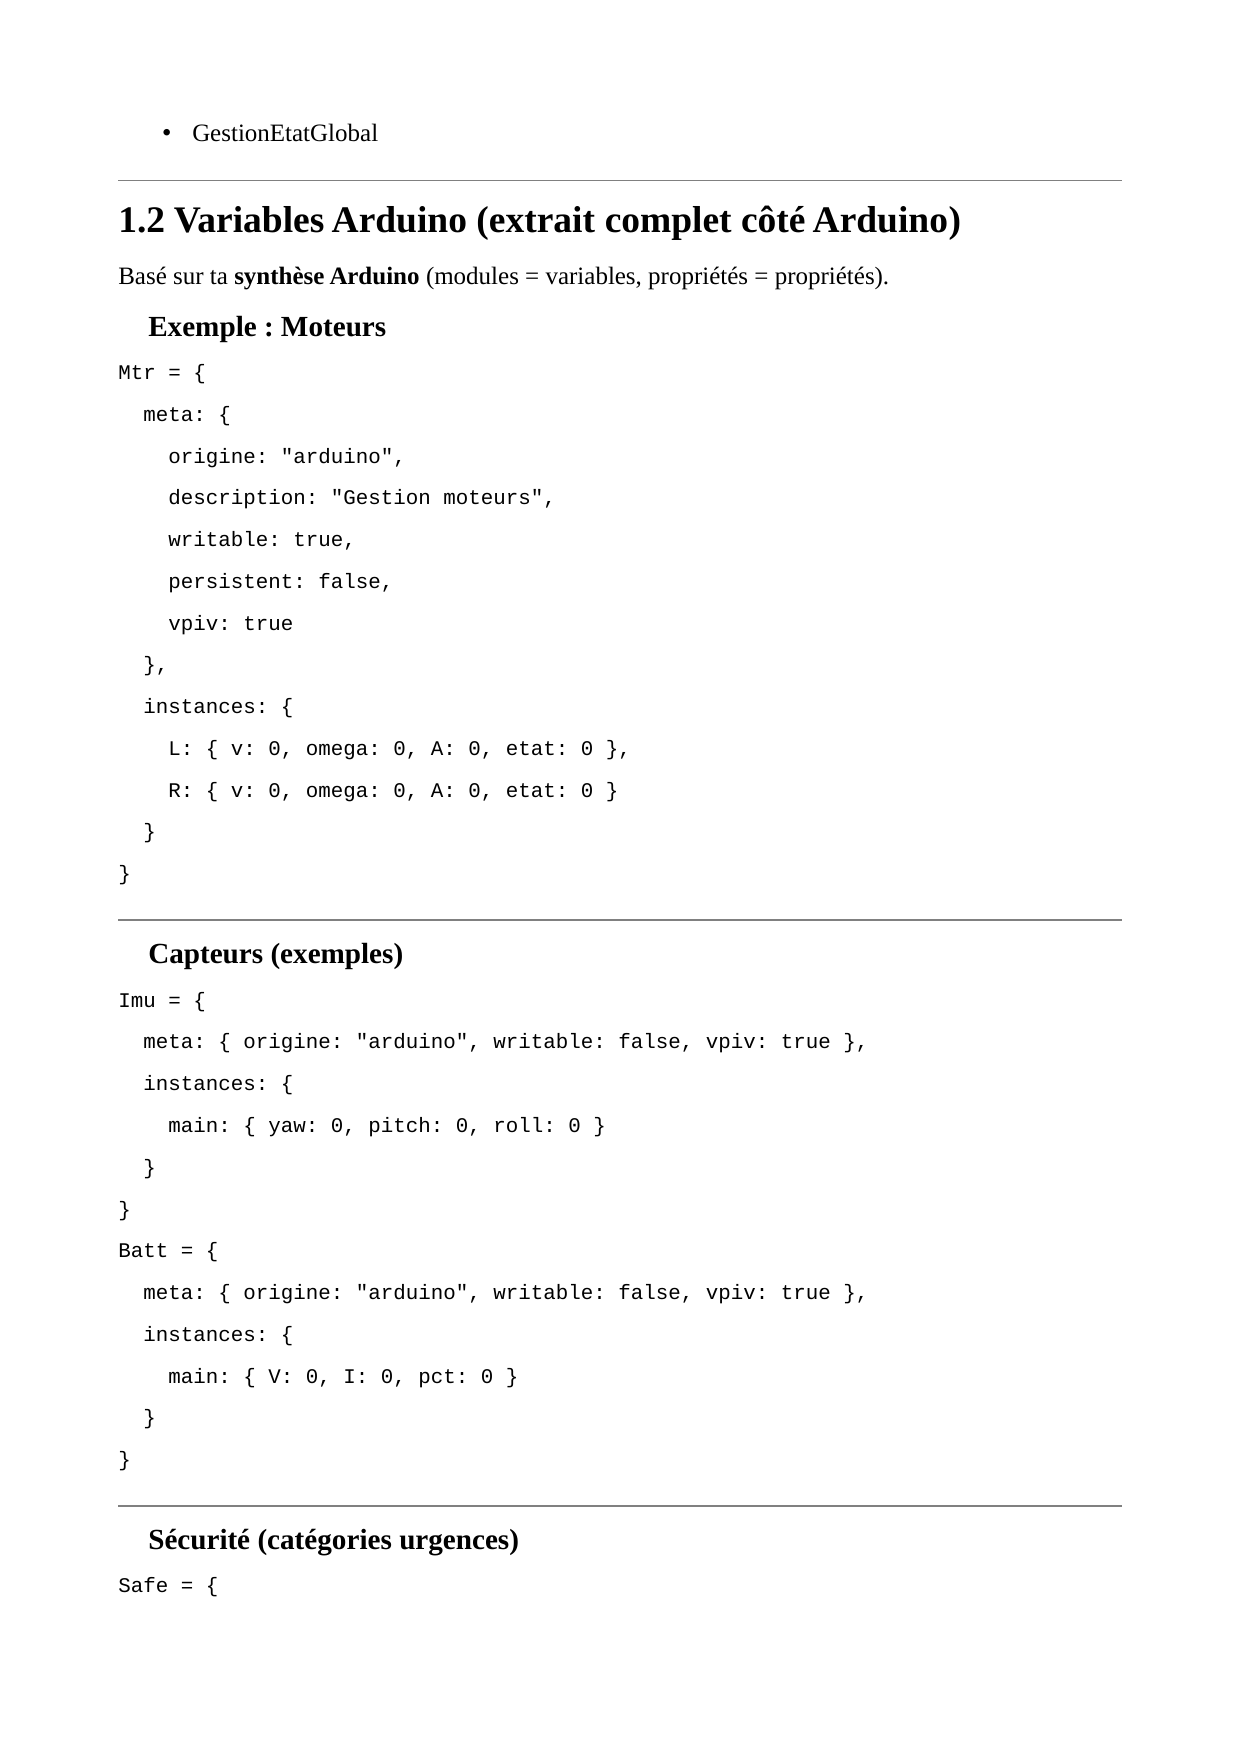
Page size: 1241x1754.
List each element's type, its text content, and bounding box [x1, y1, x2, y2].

text main: { yaw: 0, pitch: 0, roll: 0 } [118, 1115, 1122, 1139]
text } [118, 1198, 1122, 1222]
text writable: true, [118, 529, 1122, 553]
text vpiv: true [118, 613, 1122, 636]
text } [118, 1407, 1122, 1431]
text Basé sur ta synthèse Arduino (modules = variables, propriétés = propriétés). [118, 261, 1122, 290]
text } [118, 863, 1122, 887]
text meta: { [118, 404, 1122, 427]
subtitle 🔹 Sécurité (catégories urgences) [118, 1522, 1122, 1556]
text } [118, 1449, 1122, 1473]
text instances: { [118, 696, 1122, 720]
text } [118, 822, 1122, 845]
text description: "Gestion moteurs", [118, 487, 1122, 511]
text main: { V: 0, I: 0, pct: 0 } [118, 1366, 1122, 1389]
text }, [118, 654, 1122, 678]
text origine: "arduino", [118, 446, 1122, 469]
text meta: { origine: "arduino", writable: false, vpiv: true }, [118, 1282, 1122, 1306]
list GestionEtatGlobal [162, 118, 1122, 147]
text instances: { [118, 1324, 1122, 1347]
subtitle 🔹 Capteurs (exemples) [118, 937, 1122, 970]
text persistent: false, [118, 571, 1122, 594]
subtitle 1.2 Variables Arduino (extrait complet côté Arduino) [118, 197, 1122, 240]
text Mtr = { [118, 362, 1122, 386]
text Imu = { [118, 990, 1122, 1013]
text instances: { [118, 1073, 1122, 1097]
subtitle 🔹 Exemple : Moteurs [118, 309, 1122, 342]
text Batt = { [118, 1240, 1122, 1264]
text meta: { origine: "arduino", writable: false, vpiv: true }, [118, 1031, 1122, 1055]
text Safe = { [118, 1576, 1122, 1599]
text } [118, 1157, 1122, 1180]
text R: { v: 0, omega: 0, A: 0, etat: 0 } [118, 780, 1122, 803]
text L: { v: 0, omega: 0, A: 0, etat: 0 }, [118, 738, 1122, 762]
